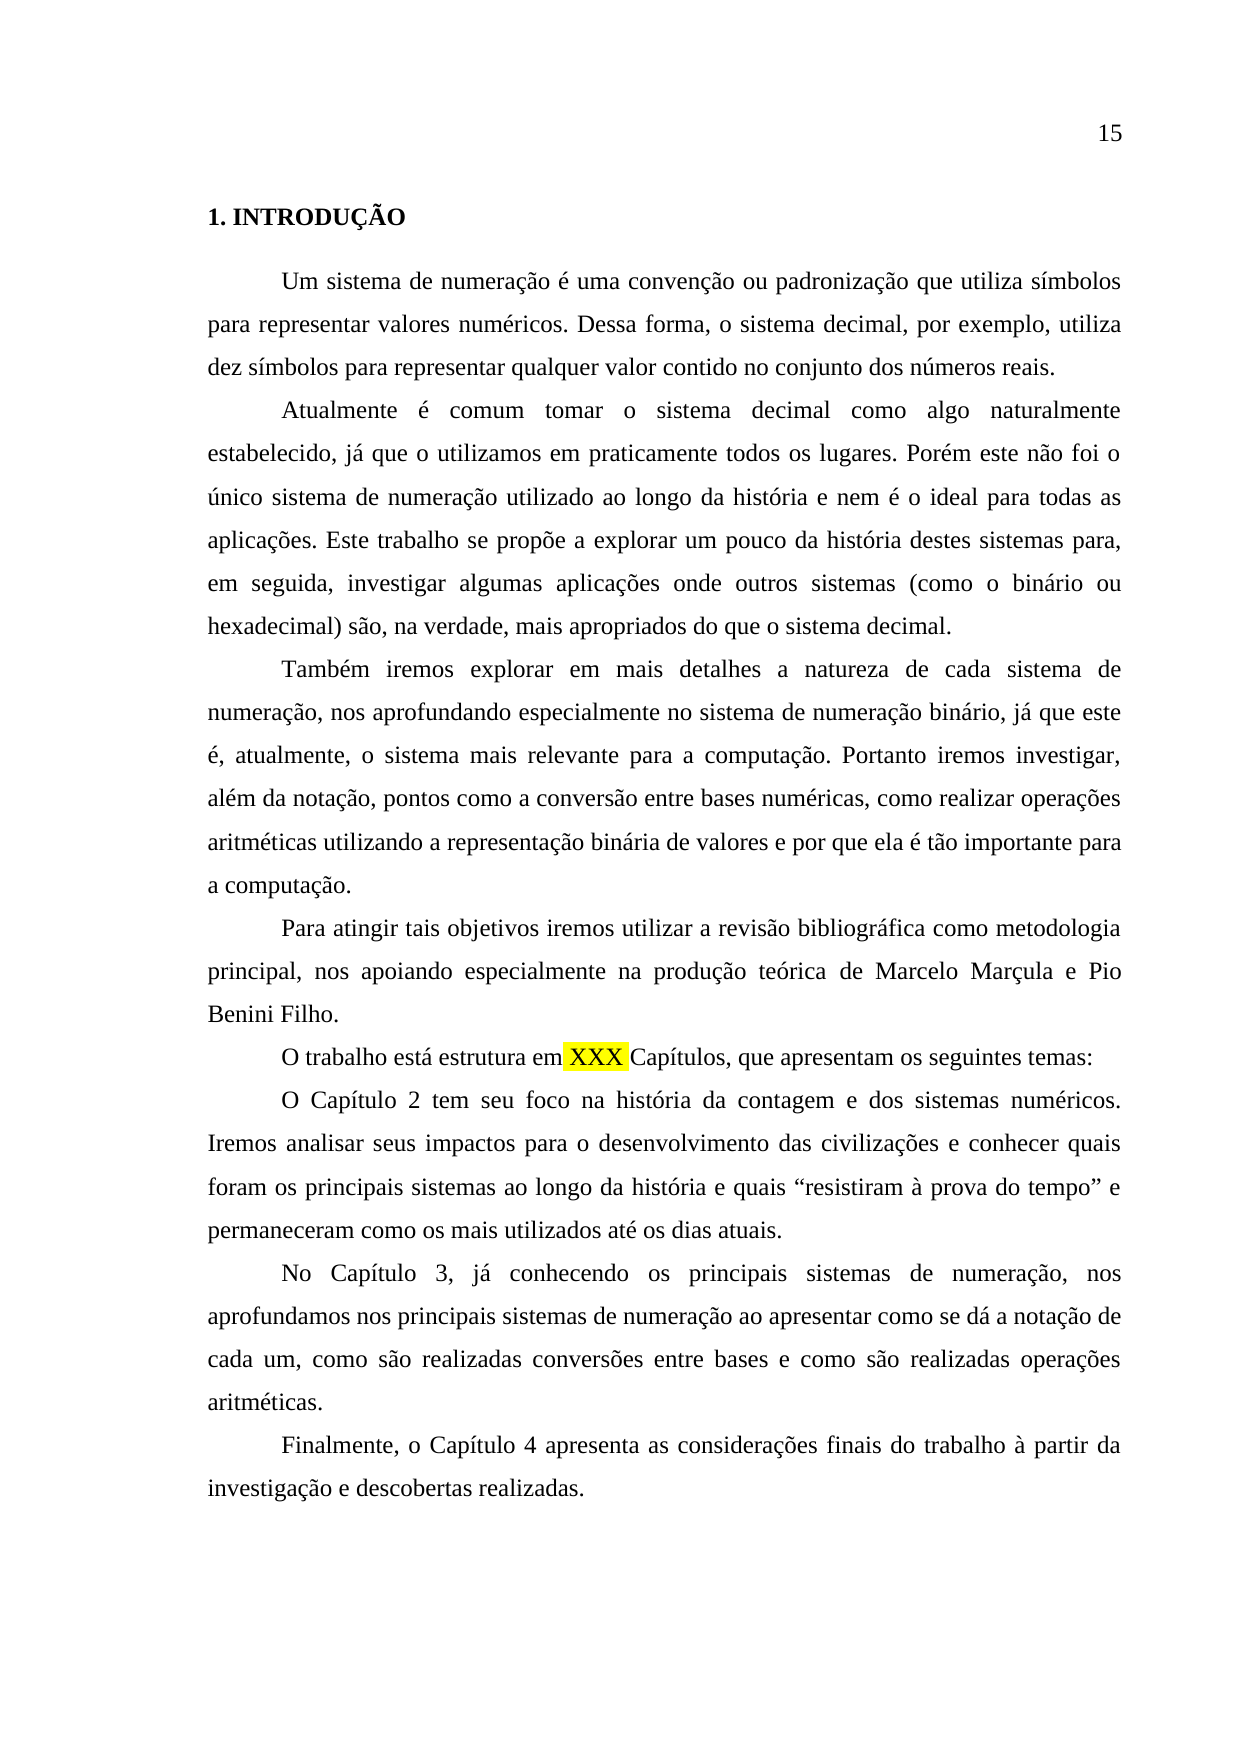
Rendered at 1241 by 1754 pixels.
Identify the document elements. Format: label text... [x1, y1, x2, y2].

text O trabalho está estrutura em XXX Capítulos, que apresentam os seguintes temas: [207, 1042, 1122, 1071]
text Finalmente, o Capítulo 4 apresenta as considerações finais do trabalho à partir da investigação e descobertas realizadas. [207, 1430, 1122, 1502]
text O Capítulo 2 tem seu foco na história da contagem e dos sistemas numéricos. Iremos analisar seus impactos para o desenvolvimento das civilizações e conhecer quais foram os principais sistemas ao longo da história e quais “resistiram à prova do tempo” e permaneceram como os mais utilizados até os dias atuais. [207, 1085, 1122, 1243]
text Para atingir tais objetivos iremos utilizar a revisão bibliográfica como metodologia principal, nos apoiando especialmente na produção teórica de Marcelo Marçula e Pio Benini Filho. [207, 913, 1122, 1028]
text Também iremos explorar em mais detalhes a natureza de cada sistema de numeração, nos aprofundando especialmente no sistema de numeração binário, já que este é, atualmente, o sistema mais relevante para a computação. Portanto iremos investigar, além da notação, pontos como a conversão entre bases numéricas, como realizar operações aritméticas utilizando a representação binária de valores e por que ela é tão importante para a computação. [207, 654, 1122, 898]
text Um sistema de numeração é uma convenção ou padronização que utiliza símbolos para representar valores numéricos. Dessa forma, o sistema decimal, por exemplo, utiliza dez símbolos para representar qualquer valor contido no conjunto dos números reais. [207, 266, 1122, 381]
text Atualmente é comum tomar o sistema decimal como algo naturalmente estabelecido, já que o utilizamos em praticamente todos os lugares. Porém este não foi o único sistema de numeração utilizado ao longo da história e nem é o ideal para todas as aplicações. Este trabalho se propõe a explorar um pouco da história destes sistemas para, em seguida, investigar algumas aplicações onde outros sistemas (como o binário ou hexadecimal) são, na verdade, mais apropriados do que o sistema decimal. [207, 395, 1122, 640]
text No Capítulo 3, já conhecendo os principais sistemas de numeração, nos aprofundamos nos principais sistemas de numeração ao apresentar como se dá a notação de cada um, como são realizadas conversões entre bases e como são realizadas operações aritméticas. [207, 1258, 1122, 1416]
subtitle 1. INTRODUÇÃO [207, 202, 1122, 231]
